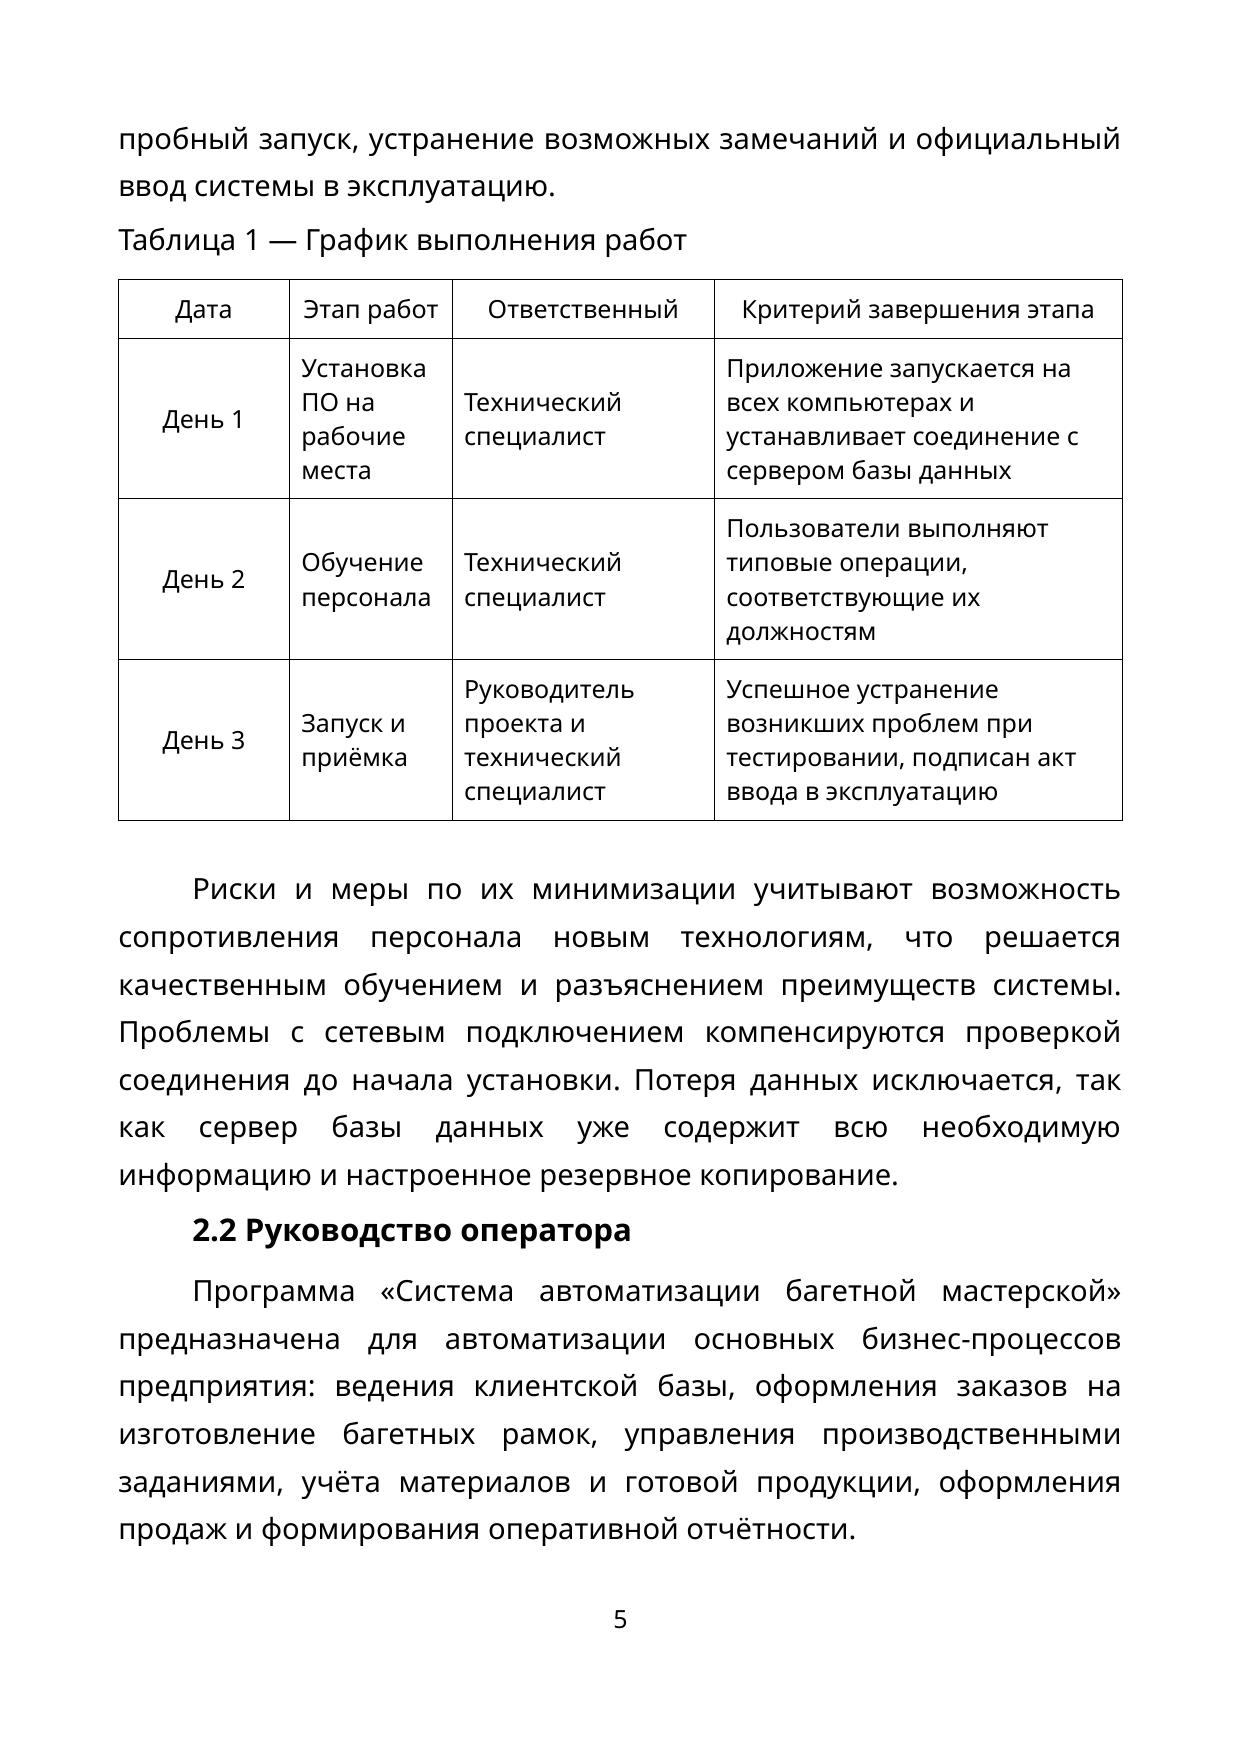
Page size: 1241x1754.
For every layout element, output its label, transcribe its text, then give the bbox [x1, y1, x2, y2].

subtitle 2.2 Руководство оператора [118, 1208, 1122, 1250]
text пробный запуск, устранение возможных замечаний и официальный ввод системы в эксплуатацию. [118, 118, 1122, 205]
table_header Дата [119, 280, 289, 337]
table_cell Запуск и приёмка [290, 660, 452, 820]
table_cell День 1 [119, 339, 289, 498]
table_header Ответственный [453, 280, 714, 337]
text Риски и меры по их минимизации учитывают возможность сопротивления персонала новым технологиям, что решается качественным обучением и разъяснением преимуществ системы. Проблемы с сетевым подключением компенсируются проверкой соединения до начала установки. Потеря данных исключается, так как сервер базы данных уже содержит всю необходимую информацию и настроенное резервное копирование. [118, 868, 1122, 1194]
table_cell День 2 [119, 499, 289, 659]
table_cell Установка ПО на рабочие места [290, 339, 452, 498]
table_cell Обучение персонала [290, 499, 452, 659]
table_cell Технический специалист [453, 499, 714, 659]
table_cell Технический специалист [453, 339, 714, 498]
table_header Критерий завершения этапа [715, 280, 1122, 337]
table_cell Пользователи выполняют типовые операции, соответствующие их должностям [715, 499, 1122, 659]
table_cell День 3 [119, 660, 289, 820]
table_header Этап работ [290, 280, 452, 337]
text Программа «Система автоматизации багетной мастерской» предназначена для автоматизации основных бизнес-процессов предприятия: ведения клиентской базы, оформления заказов на изготовление багетных рамок, управления производственными заданиями, учёта материалов и готовой продукции, оформления продаж и формирования оперативной отчётности. [118, 1271, 1122, 1548]
table_cell Приложение запускается на всех компьютерах и устанавливает соединение с сервером базы данных [715, 339, 1122, 498]
table_cell Руководитель проекта и технический специалист [453, 660, 714, 820]
table_cell Успешное устранение возникших проблем при тестировании, подписан акт ввода в эксплуатацию [715, 660, 1122, 820]
text Таблица 1 — График выполнения работ [118, 219, 1122, 259]
